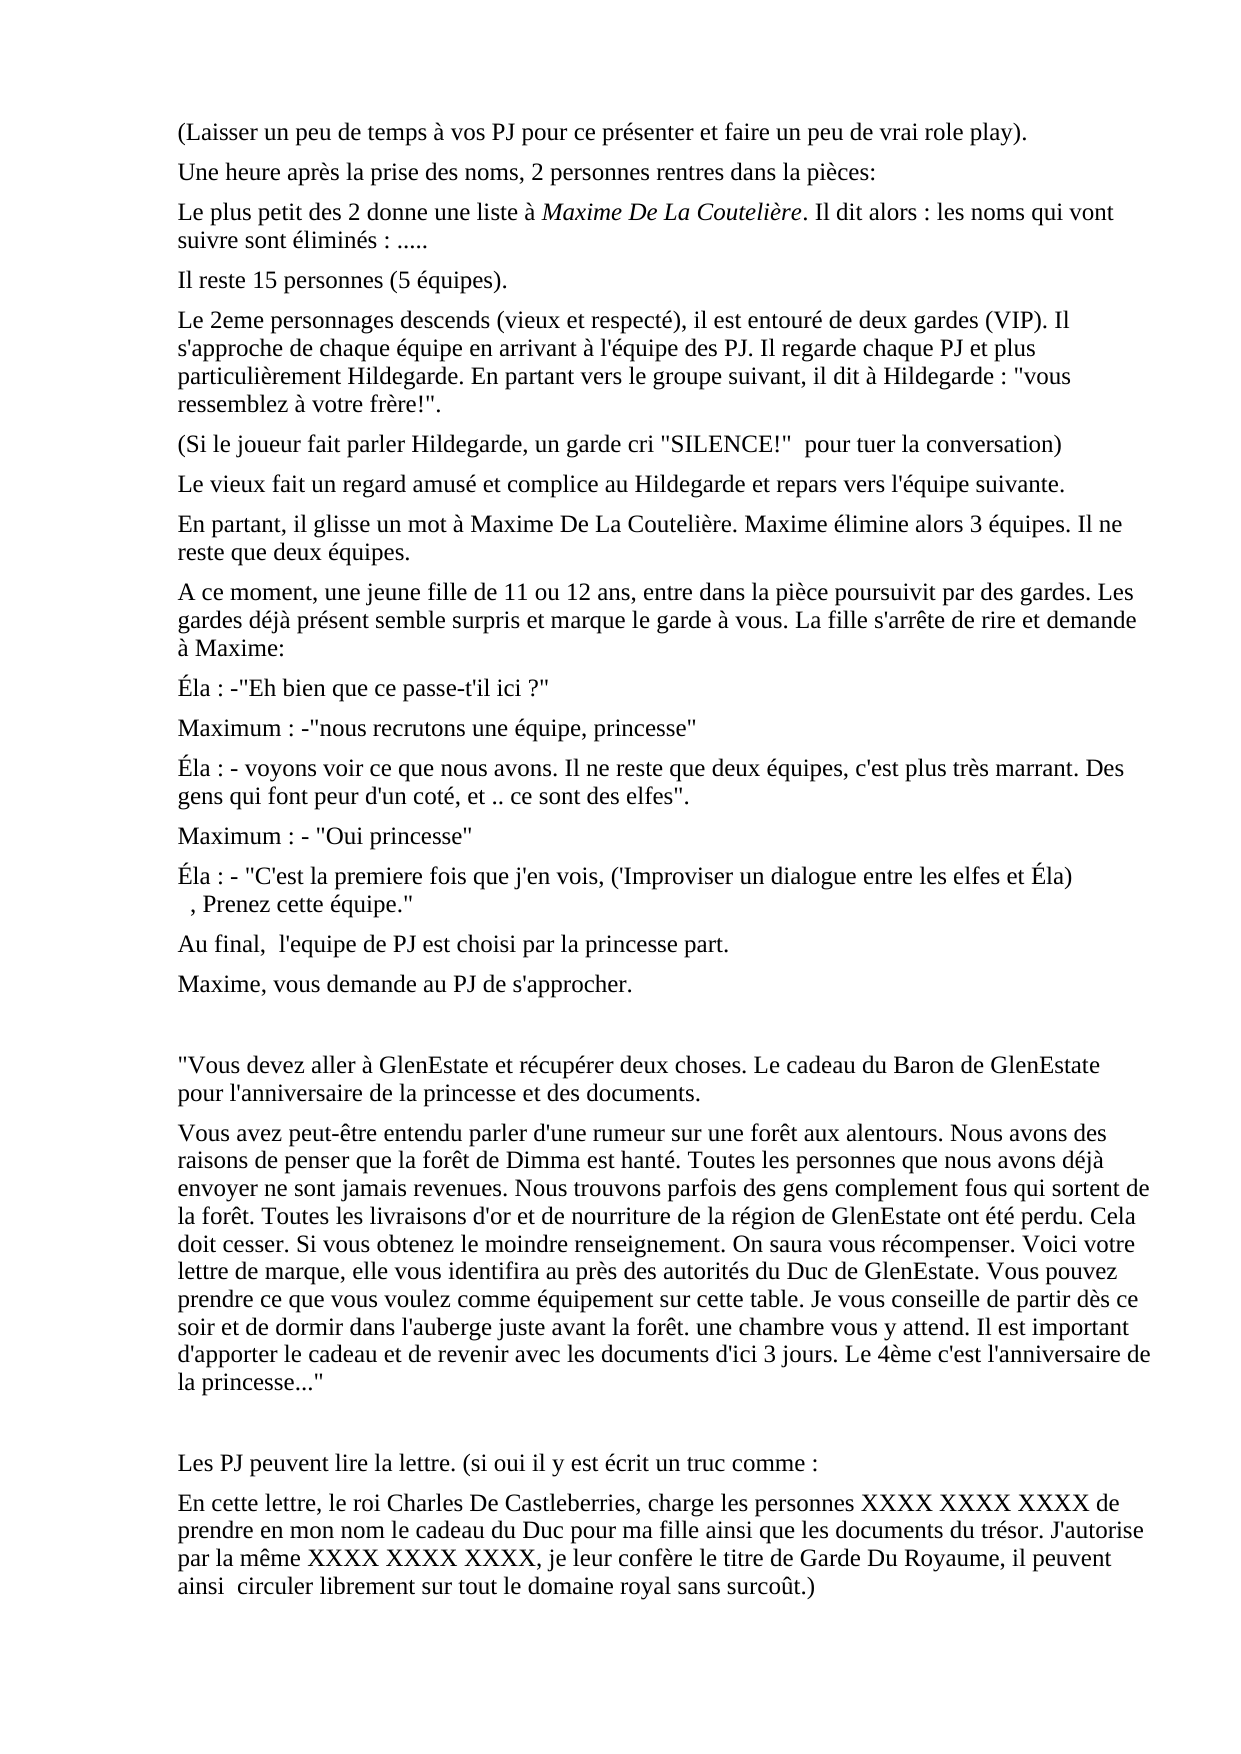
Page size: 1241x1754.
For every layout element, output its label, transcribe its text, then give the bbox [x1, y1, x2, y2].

text Éla : - voyons voir ce que nous avons. Il ne reste que deux équipes, c'est plus très marrant. Des gens qui font peur d'un coté, et .. ce sont des elfes". [696, 754, 1152, 810]
text Le 2eme personnages descends (vieux et respecté), il est entouré de deux gardes (VIP). Il s'approche de chaque équipe en arrivant à l'équipe des PJ. Il regarde chaque PJ et plus particulièrement Hildegarde. En partant vers le groupe suivant, il dit à Hildegarde : "vous ressemblez à votre frère!". [454, 307, 1152, 417]
text Il reste 15 personnes (5 équipes). [514, 266, 1152, 294]
text Éla : -"Eh bien que ce passe-t'il ici ?" [556, 674, 1152, 702]
text Maxime, vous demande au PJ de s'approcher. [639, 971, 1152, 998]
text Maximum : -"nous recrutons une équipe, princesse" [703, 714, 1152, 742]
text Éla : - "C'est la premiere fois que j'en vois, ('Improviser un dialogue entre les elfes et Éla) , Prenez cette équipe." [177, 862, 1152, 918]
text "Vous devez aller à GlenEstate et récupérer deux choses. Le cadeau du Baron de GlenEstate pour l'anniversaire de la princesse et des documents. [707, 1051, 1152, 1106]
text A ce moment, une jeune fille de 11 ou 12 ans, entre dans la pièce poursuivit par des gardes. Les gardes déjà présent semble surpris et marque le garde à vous. La fille s'arrête de rire et demande à Maxime: [291, 578, 1152, 661]
text Le plus petit des 2 donne une liste à Maxime De La Coutelière. Il dit alors : les noms qui vont suivre sont éliminés : ..... [177, 198, 1152, 254]
text En cette lettre, le roi Charles De Castleberries, charge les personnes XXXX XXXX XXXX de prendre en mon nom le cadeau du Duc pour ma fille ainsi que les documents du trésor. J'autorise par la même XXXX XXXX XXXX, je leur confère le titre de Garde Du Royaume, il peuvent ainsi circuler librement sur tout le domaine royal sans surcoût.) [821, 1489, 1152, 1600]
text Le vieux fait un regard amusé et complice au Hildegarde et repars vers l'équipe suivante. [1078, 470, 1152, 498]
text En partant, il glisse un mot à Maxime De La Coutelière. Maxime élimine alors 3 équipes. Il ne reste que deux équipes. [423, 510, 1152, 566]
text Les PJ peuvent lire la lettre. (si oui il y est écrit un truc comme : [825, 1449, 1152, 1476]
text (Laisser un peu de temps à vos PJ pour ce présenter et faire un peu de vrai role play). [1034, 118, 1152, 146]
text Maximum : - "Oui princesse" [479, 822, 1152, 850]
text Au final, l'equipe de PJ est choisi par la princesse part. [736, 930, 1152, 958]
text Une heure après la prise des noms, 2 personnes rentres dans la pièces: [882, 158, 1152, 186]
text (Si le joueur fait parler Hildegarde, un garde cri "SILENCE!" pour tuer la conversation) [1068, 430, 1152, 458]
text Vous avez peut-être entendu parler d'une rumeur sur une forêt aux alentours. Nous avons des raisons de penser que la forêt de Dimma est hanté. Toutes les personnes que nous avons déjà envoyer ne sont jamais revenues. Nous trouvons parfois des gens complement fous qui sortent de la forêt. Toutes les livraisons d'or et de nourriture de la région de GlenEstate ont été perdu. Cela doit cesser. Si vous obtenez le moindre renseignement. On saura vous récompenser. Voici votre lettre de marque, elle vous identifira au près des autorités du Duc de GlenEstate. Vous pouvez prendre ce que vous voulez comme équipement sur cette table. Je vous conseille de partir dès ce soir et de dormir dans l'auberge juste avant la forêt. une chambre vous y attend. Il est important d'apporter le cadeau et de revenir avec les documents d'ici 3 jours. Le 4ème c'est l'anniversaire de la princesse..." [177, 1119, 1152, 1396]
